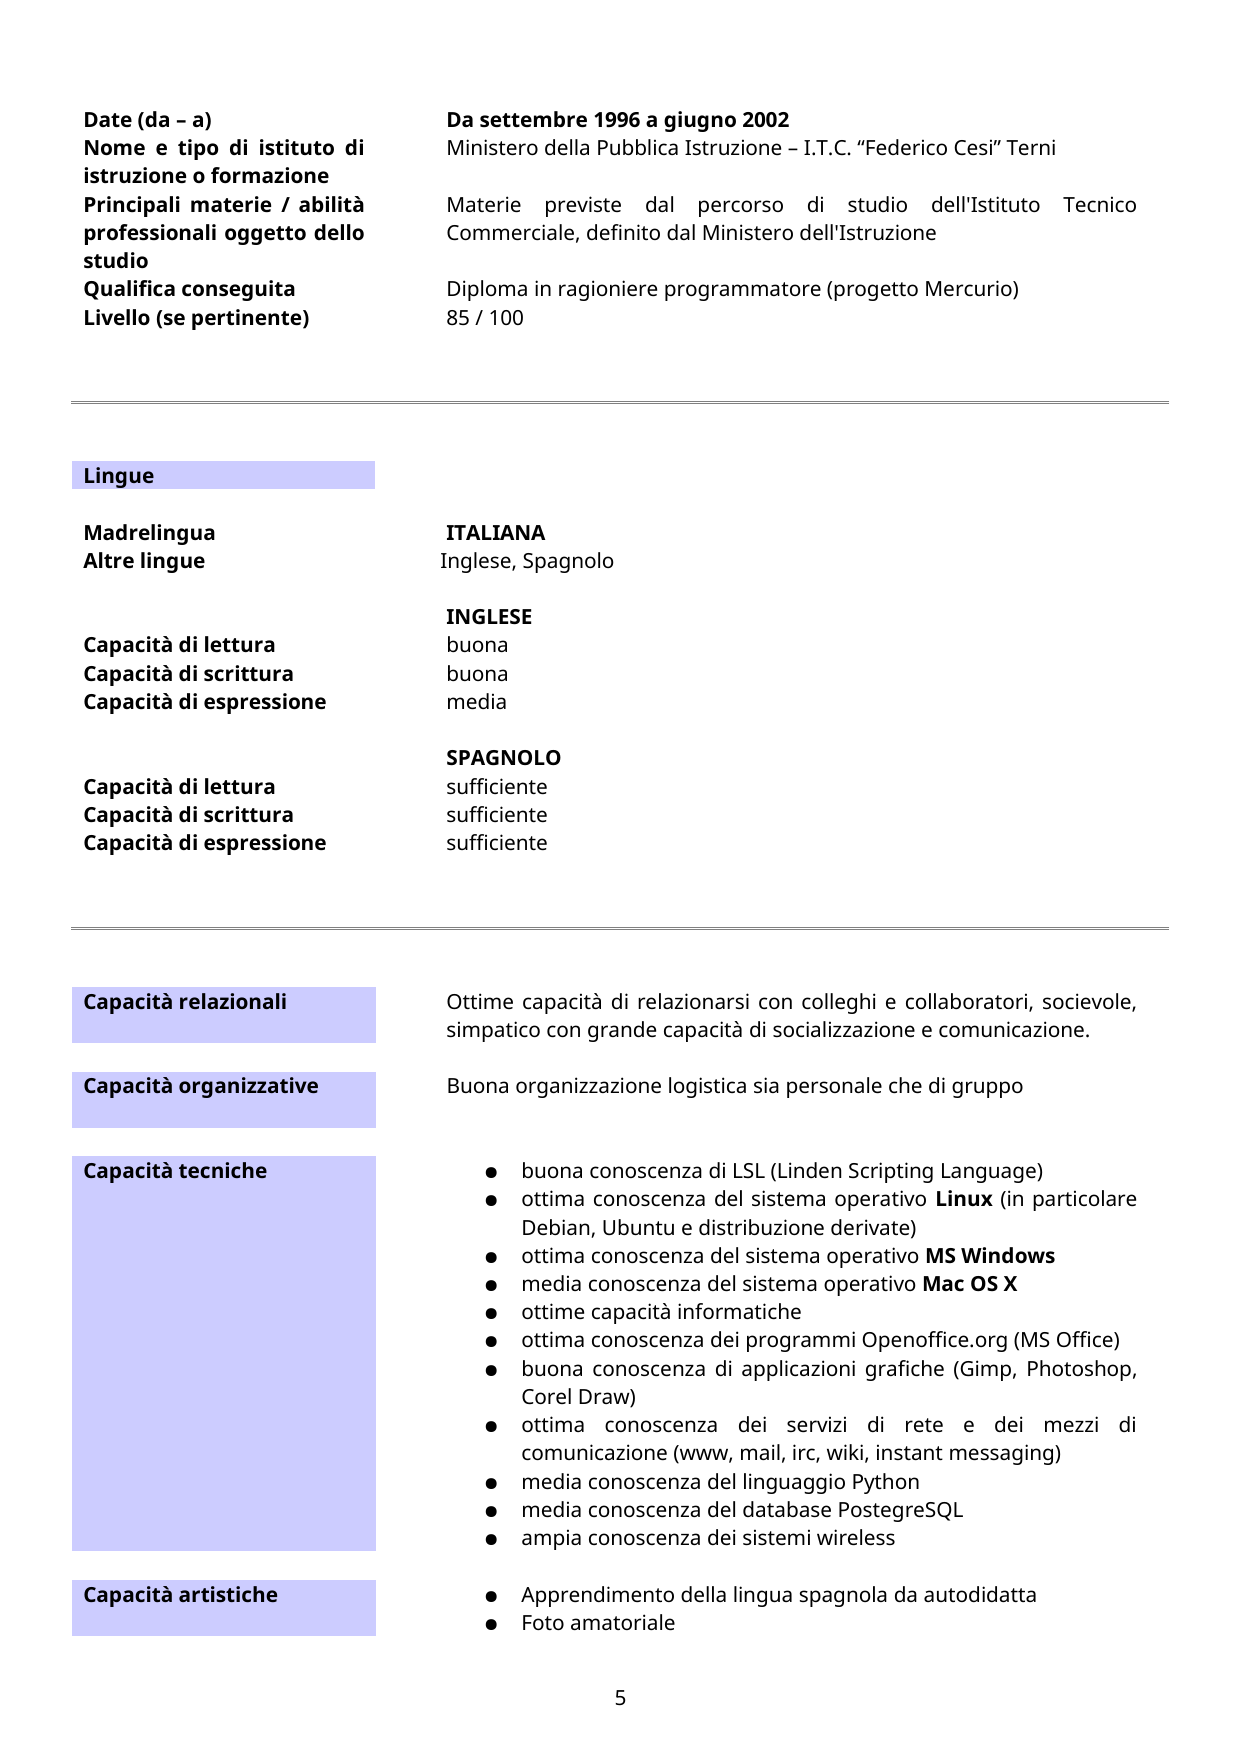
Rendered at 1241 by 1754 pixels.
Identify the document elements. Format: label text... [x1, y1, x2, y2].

table_cell 85 / 100 [435, 303, 1149, 331]
table_header Apprendimento della lingua spagnola da autodidatta Foto amatoriale tastiera (livello hobbystico) chitarra (livello hobbystico) Contributor, autore di molti capitoli e sistemista del sistema informatico per http://www.ubuntusemplice.org/ [435, 1580, 1149, 1636]
table_cell [376, 274, 435, 303]
table_cell Altre lingue [72, 546, 376, 574]
table_cell Materie previste dal percorso di studio dell'Istituto Tecnico Commerciale, definito dal Ministero dell'Istruzione [435, 190, 1149, 274]
table_cell sufficiente [435, 828, 1149, 856]
table_cell Livello (se pertinente) [72, 303, 376, 331]
table_header Madrelingua [72, 518, 376, 546]
table_header [376, 987, 435, 1043]
table_cell [376, 631, 435, 659]
table_cell buona [435, 659, 1149, 687]
table_cell Capacità di lettura [72, 772, 376, 800]
table_header ITALIANA [435, 518, 1149, 546]
table_cell Capacità di espressione [72, 687, 376, 715]
table_header [376, 105, 435, 133]
table_header Capacità artistiche [72, 1580, 376, 1636]
table_cell sufficiente [435, 800, 1149, 828]
table_header SPAGNOLO [435, 744, 1149, 772]
table_cell [376, 800, 435, 828]
table_header [376, 1580, 435, 1636]
table_header [376, 744, 435, 772]
table_header [376, 1072, 435, 1128]
table_cell Capacità di lettura [72, 631, 376, 659]
table_header Buona organizzazione logistica sia personale che di gruppo [435, 1072, 1149, 1128]
table_header [72, 603, 376, 631]
table_cell [376, 546, 435, 574]
table_header INGLESE [435, 603, 1149, 631]
table_cell [376, 303, 435, 331]
table_header Capacità tecniche [72, 1156, 376, 1551]
table_header Date (da – a) [72, 105, 376, 133]
table_header Da settembre 1996 a giugno 2002 [435, 105, 1149, 133]
table_header [376, 518, 435, 546]
table_header [72, 744, 376, 772]
table_cell Capacità di scrittura [72, 800, 376, 828]
table_cell [376, 659, 435, 687]
table_cell media [435, 687, 1149, 715]
table_header Lingue [72, 461, 375, 489]
table_cell [376, 687, 435, 715]
table_cell Capacità di scrittura [72, 659, 376, 687]
table_cell Nome e tipo di istituto di istruzione o formazione [72, 133, 376, 190]
table_cell buona [435, 631, 1149, 659]
table_header buona conoscenza di LSL (Linden Scripting Language) ottima conoscenza del sistema operativo Linux (in particolare Debian, Ubuntu e distribuzione derivate) ottima conoscenza del sistema operativo MS Windows media conoscenza del sistema operativo Mac OS X ottime capacità informatiche ottima conoscenza dei programmi Openoffice.org (MS Office) buona conoscenza di applicazioni grafiche (Gimp, Photoshop, Corel Draw) ottima conoscenza dei servizi di rete e dei mezzi di comunicazione (www, mail, irc, wiki, instant messaging) media conoscenza del linguaggio Python media conoscenza del database PostegreSQL ampia conoscenza dei sistemi wireless [435, 1156, 1149, 1551]
table_cell [376, 772, 435, 800]
table_cell Qualifica conseguita [72, 274, 376, 303]
table_header [376, 603, 435, 631]
table_header Capacità organizzative [72, 1072, 376, 1128]
table_cell [376, 133, 435, 190]
table_cell Diploma in ragioniere programmatore (progetto Mercurio) [435, 274, 1149, 303]
table_cell sufficiente [435, 772, 1149, 800]
table_header Capacità relazionali [72, 987, 376, 1043]
table_header Ottime capacità di relazionarsi con colleghi e collaboratori, socievole, simpatico con grande capacità di socializzazione e comunicazione. [435, 987, 1149, 1043]
table_cell Principali materie / abilità professionali oggetto dello studio [72, 190, 376, 274]
table_cell [376, 190, 435, 274]
table_header [376, 1156, 435, 1551]
table_cell Inglese, Spagnolo [435, 546, 1149, 574]
table_cell [376, 828, 435, 856]
table_cell Capacità di espressione [72, 828, 376, 856]
table_cell Ministero della Pubblica Istruzione – I.T.C. “Federico Cesi” Terni [435, 133, 1149, 190]
